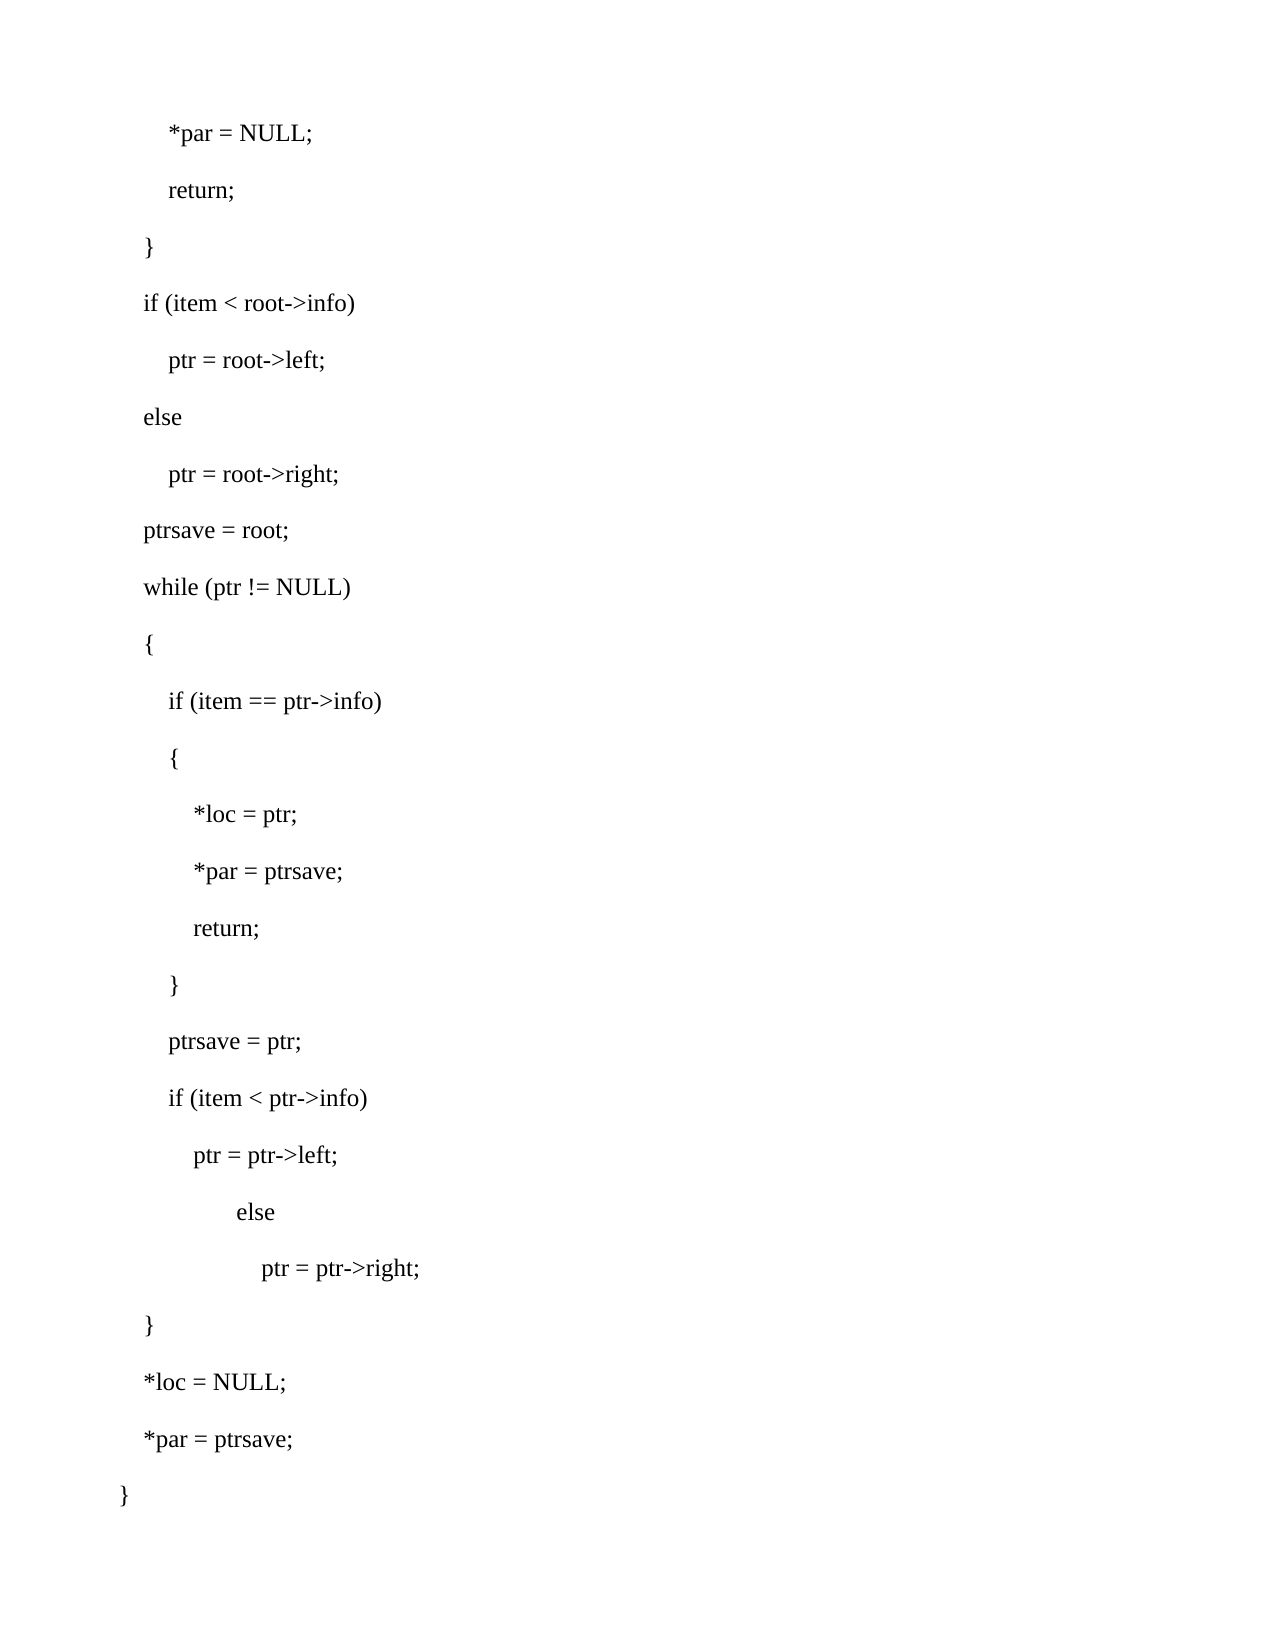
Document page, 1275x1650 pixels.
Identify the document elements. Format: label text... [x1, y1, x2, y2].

text *loc = ptr; [118, 799, 1157, 828]
text ptr = ptr->right; [118, 1253, 1157, 1282]
text ptr = root->left; [118, 345, 1157, 374]
text { [118, 743, 1157, 771]
text *par = ptrsave; [118, 856, 1157, 885]
text if (item == ptr->info) [118, 686, 1157, 714]
text { [118, 629, 1157, 658]
text if (item < root->info) [118, 288, 1157, 317]
text return; [118, 175, 1157, 204]
text *par = NULL; [118, 118, 1157, 147]
text ptrsave = ptr; [118, 1026, 1157, 1055]
text ptrsave = root; [118, 516, 1157, 544]
text else [118, 1197, 1157, 1226]
text *par = ptrsave; [118, 1424, 1157, 1453]
text while (ptr != NULL) [118, 572, 1157, 601]
text } [118, 970, 1157, 998]
text return; [118, 913, 1157, 942]
text } [118, 232, 1157, 260]
text } [118, 1481, 1157, 1509]
text } [118, 1310, 1157, 1339]
text *loc = NULL; [118, 1367, 1157, 1396]
text if (item < ptr->info) [118, 1083, 1157, 1112]
text ptr = ptr->left; [118, 1140, 1157, 1169]
text ptr = root->right; [118, 459, 1157, 487]
text else [118, 402, 1157, 431]
